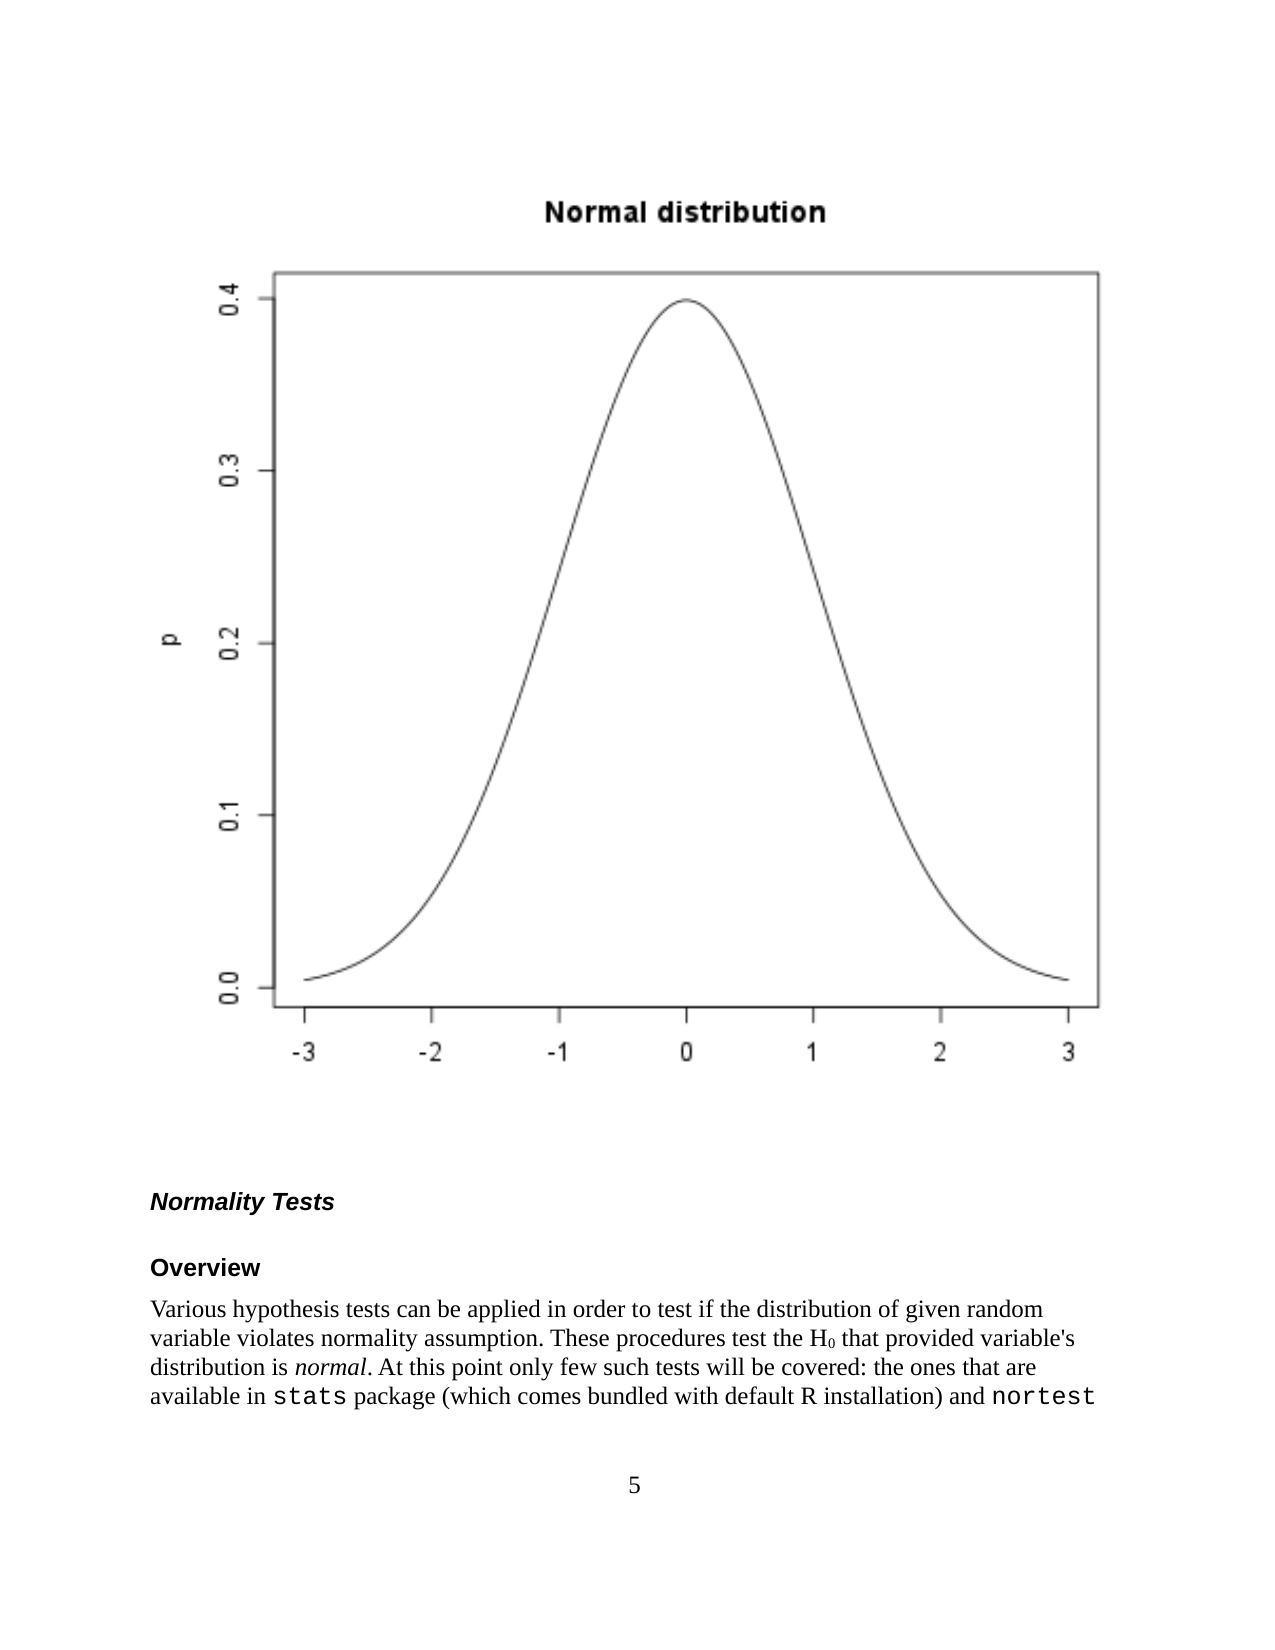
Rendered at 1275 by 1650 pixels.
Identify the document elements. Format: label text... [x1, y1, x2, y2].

subtitle Overview [150, 1253, 1125, 1282]
picture [150, 150, 1163, 1163]
text Various hypothesis tests can be applied in order to test if the distribution of given random variable violates normality assumption. These procedures test the H0 that provided variable's distribution is normal. At this point only few such tests will be covered: the ones that are available in stats package (which comes bundled with default R installation) and nortest [150, 1294, 1125, 1412]
subtitle Normality Tests [150, 1187, 1125, 1216]
